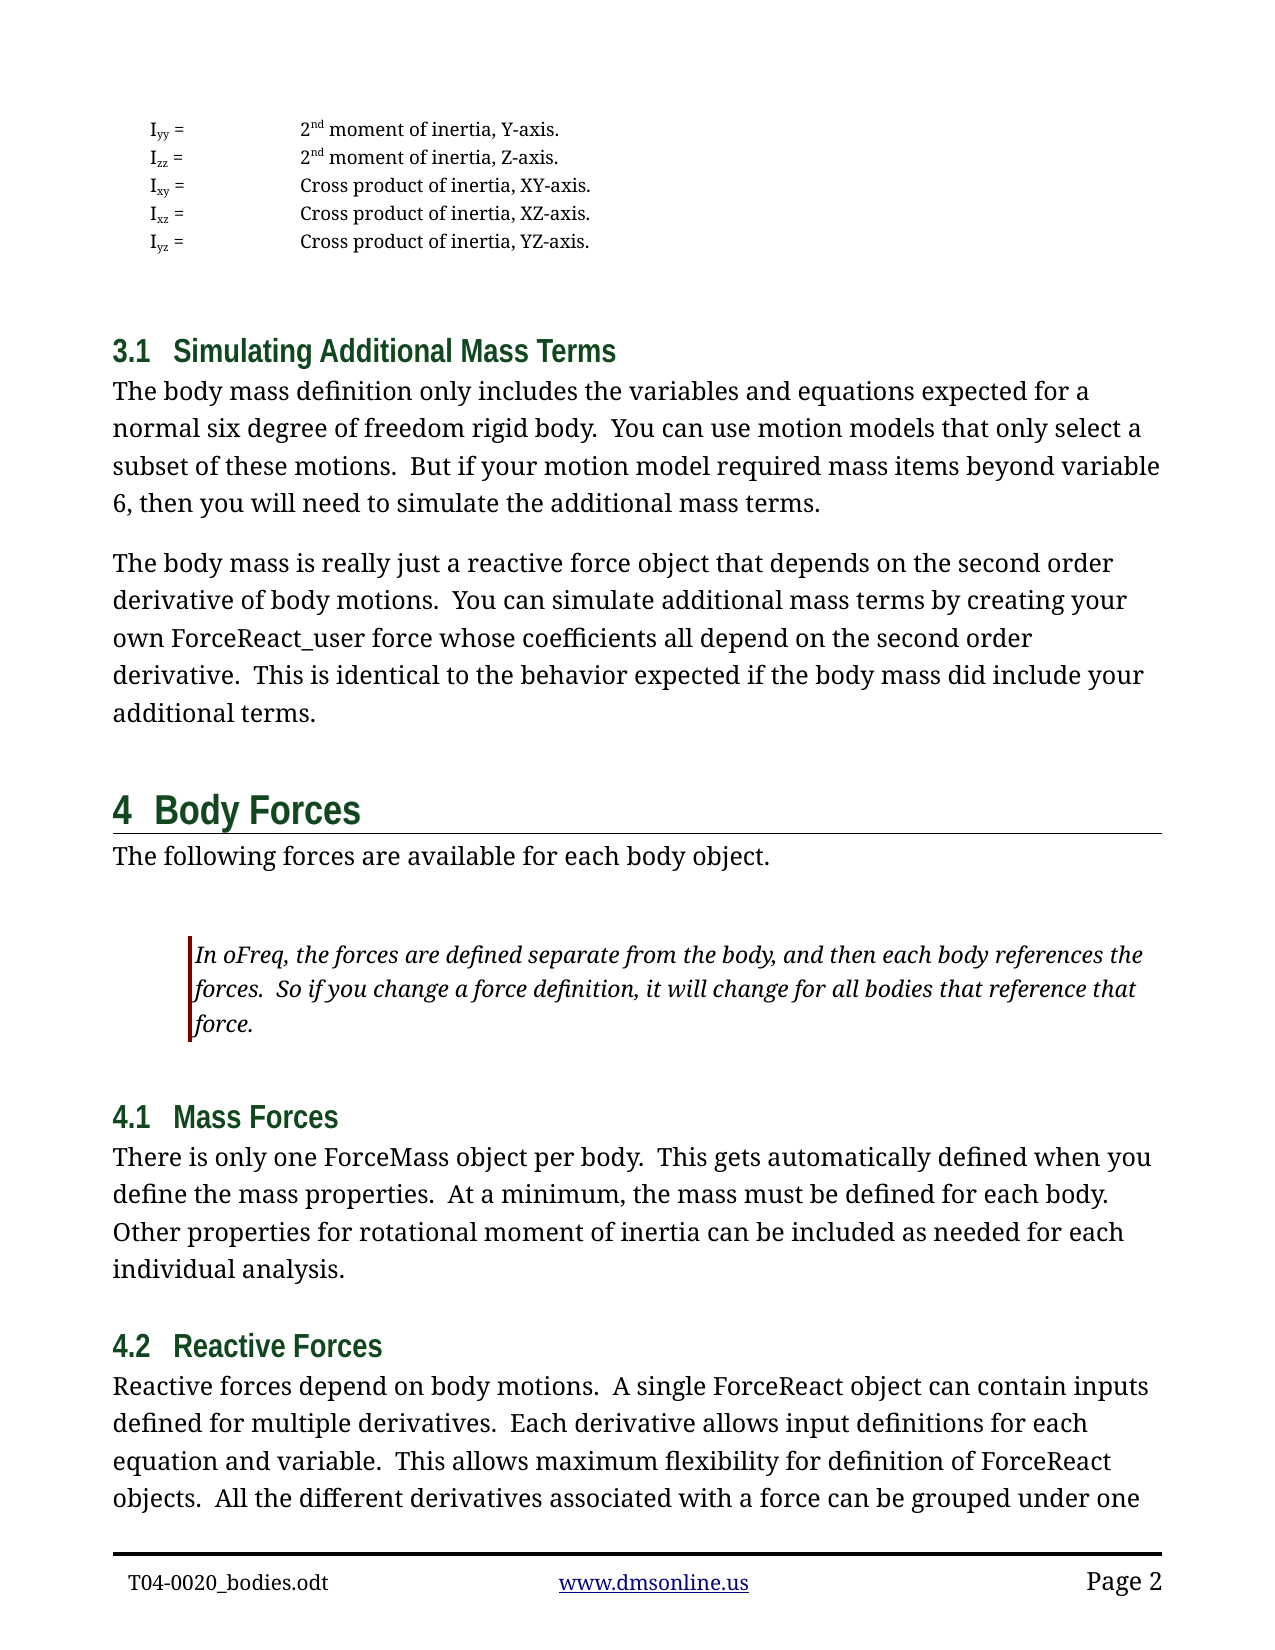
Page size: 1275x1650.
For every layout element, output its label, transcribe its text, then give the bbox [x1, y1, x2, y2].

text Iyy = 2nd moment of inertia, Y-axis. [150, 117, 1162, 142]
subtitle Mass Forces [112, 1098, 1162, 1136]
text In oFreq, the forces are defined separate from the body, and then each body references the forces. So if you change a force definition, it will change for all bodies that reference that force. [192, 936, 1162, 1042]
subtitle Simulating Additional Mass Terms [112, 332, 1162, 370]
text Iyz = Cross product of inertia, YZ-axis. [150, 229, 1162, 254]
text The body mass definition only includes the variables and equations expected for a normal six degree of freedom rigid body. You can use motion models that only select a subset of these motions. But if your motion model required mass items beyond variable 6, then you will need to simulate the additional mass terms. [112, 373, 1162, 520]
subtitle Body Forces [112, 785, 1162, 834]
subtitle Reactive Forces [112, 1327, 1162, 1365]
text The following forces are available for each body object. [112, 839, 1162, 873]
text The body mass is really just a reactive force object that depends on the second order derivative of body motions. You can simulate additional mass terms by creating your own ForceReact_user force whose coefficients all depend on the second order derivative. This is identical to the behavior expected if the body mass did include your additional terms. [112, 546, 1162, 729]
text There is only one ForceMass object per body. This gets automatically defined when you define the mass properties. At a minimum, the mass must be defined for each body. Other properties for rotational moment of inertia can be included as needed for each individual analysis. [112, 1140, 1162, 1286]
text Izz = 2nd moment of inertia, Z-axis. [150, 144, 1162, 170]
text Ixy = Cross product of inertia, XY-axis. [150, 173, 1162, 198]
text Ixz = Cross product of inertia, XZ-axis. [150, 201, 1162, 226]
text Reactive forces depend on body motions. A single ForceReact object can contain inputs defined for multiple derivatives. Each derivative allows input definitions for each equation and variable. This allows maximum flexibility for definition of ForceReact objects. All the different derivatives associated with a force can be grouped under one [112, 1369, 1162, 1515]
